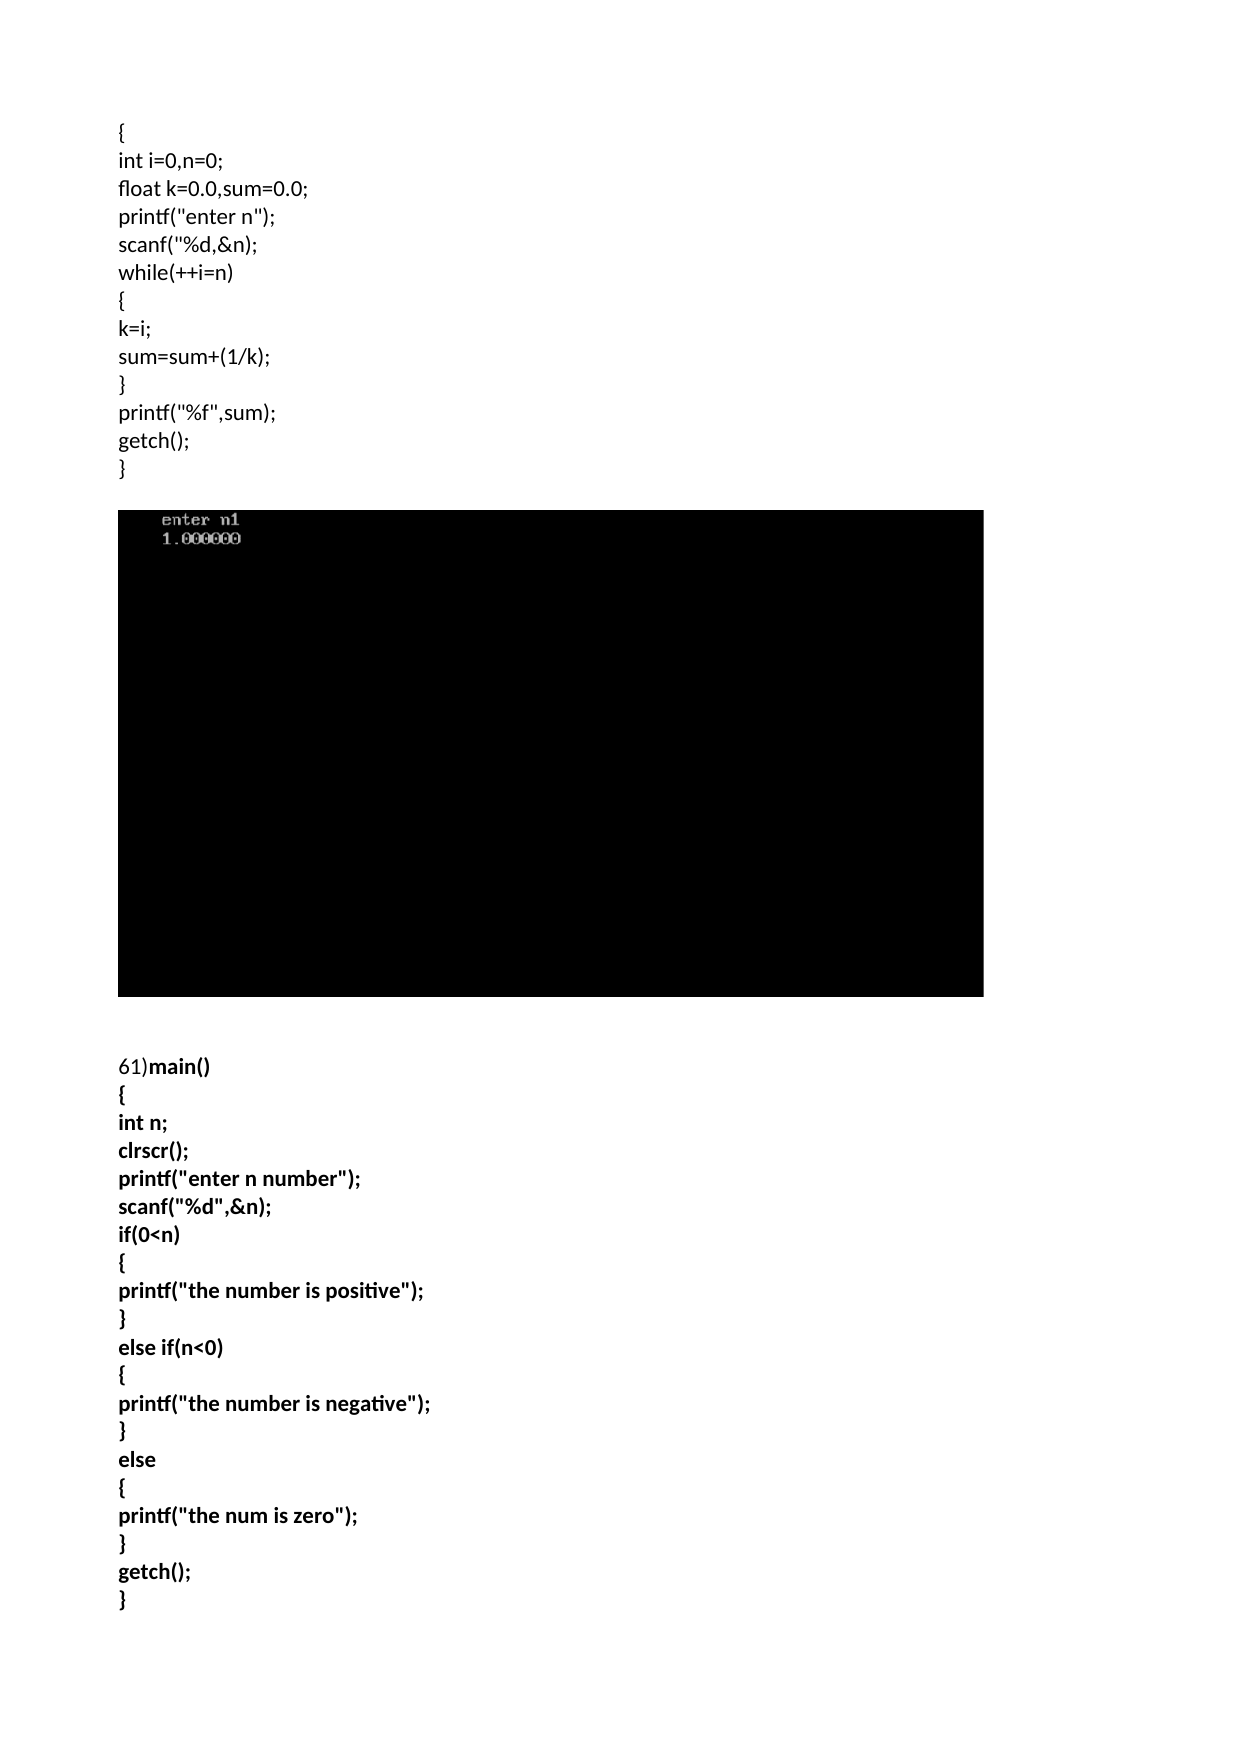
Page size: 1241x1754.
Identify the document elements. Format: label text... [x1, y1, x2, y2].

text else if(n<0) [118, 1333, 1122, 1361]
text { [118, 118, 1122, 146]
text clrscr(); [118, 1136, 1122, 1164]
text { [118, 1473, 1122, 1501]
text printf("the number is negative"); [118, 1389, 1122, 1417]
text getch(); [118, 426, 1122, 454]
text { [118, 1248, 1122, 1277]
text scanf("%d",&n); [118, 1192, 1122, 1221]
text } [118, 370, 1122, 398]
text int i=0,n=0; [118, 146, 1122, 174]
text printf("enter n number"); [118, 1164, 1122, 1192]
text } [118, 1585, 1122, 1613]
text 61)main() [118, 1052, 1122, 1080]
text } [118, 1417, 1122, 1445]
text printf("the number is positive"); [118, 1277, 1122, 1304]
text printf("%f",sum); [118, 398, 1122, 426]
text } [118, 1304, 1122, 1333]
text { [118, 1361, 1122, 1389]
text { [118, 286, 1122, 314]
text sum=sum+(1/k); [118, 342, 1122, 370]
text else [118, 1445, 1122, 1473]
text } [118, 1529, 1122, 1557]
text { [118, 1080, 1122, 1108]
text scanf("%d,&n); [118, 230, 1122, 258]
text } [118, 454, 1122, 482]
text while(++i=n) [118, 258, 1122, 286]
text int n; [118, 1108, 1122, 1136]
text printf("the num is zero"); [118, 1501, 1122, 1529]
text getch(); [118, 1557, 1122, 1585]
text float k=0.0,sum=0.0; [118, 174, 1122, 202]
text printf("enter n"); [118, 202, 1122, 230]
text k=i; [118, 314, 1122, 342]
text if(0<n) [118, 1221, 1122, 1248]
